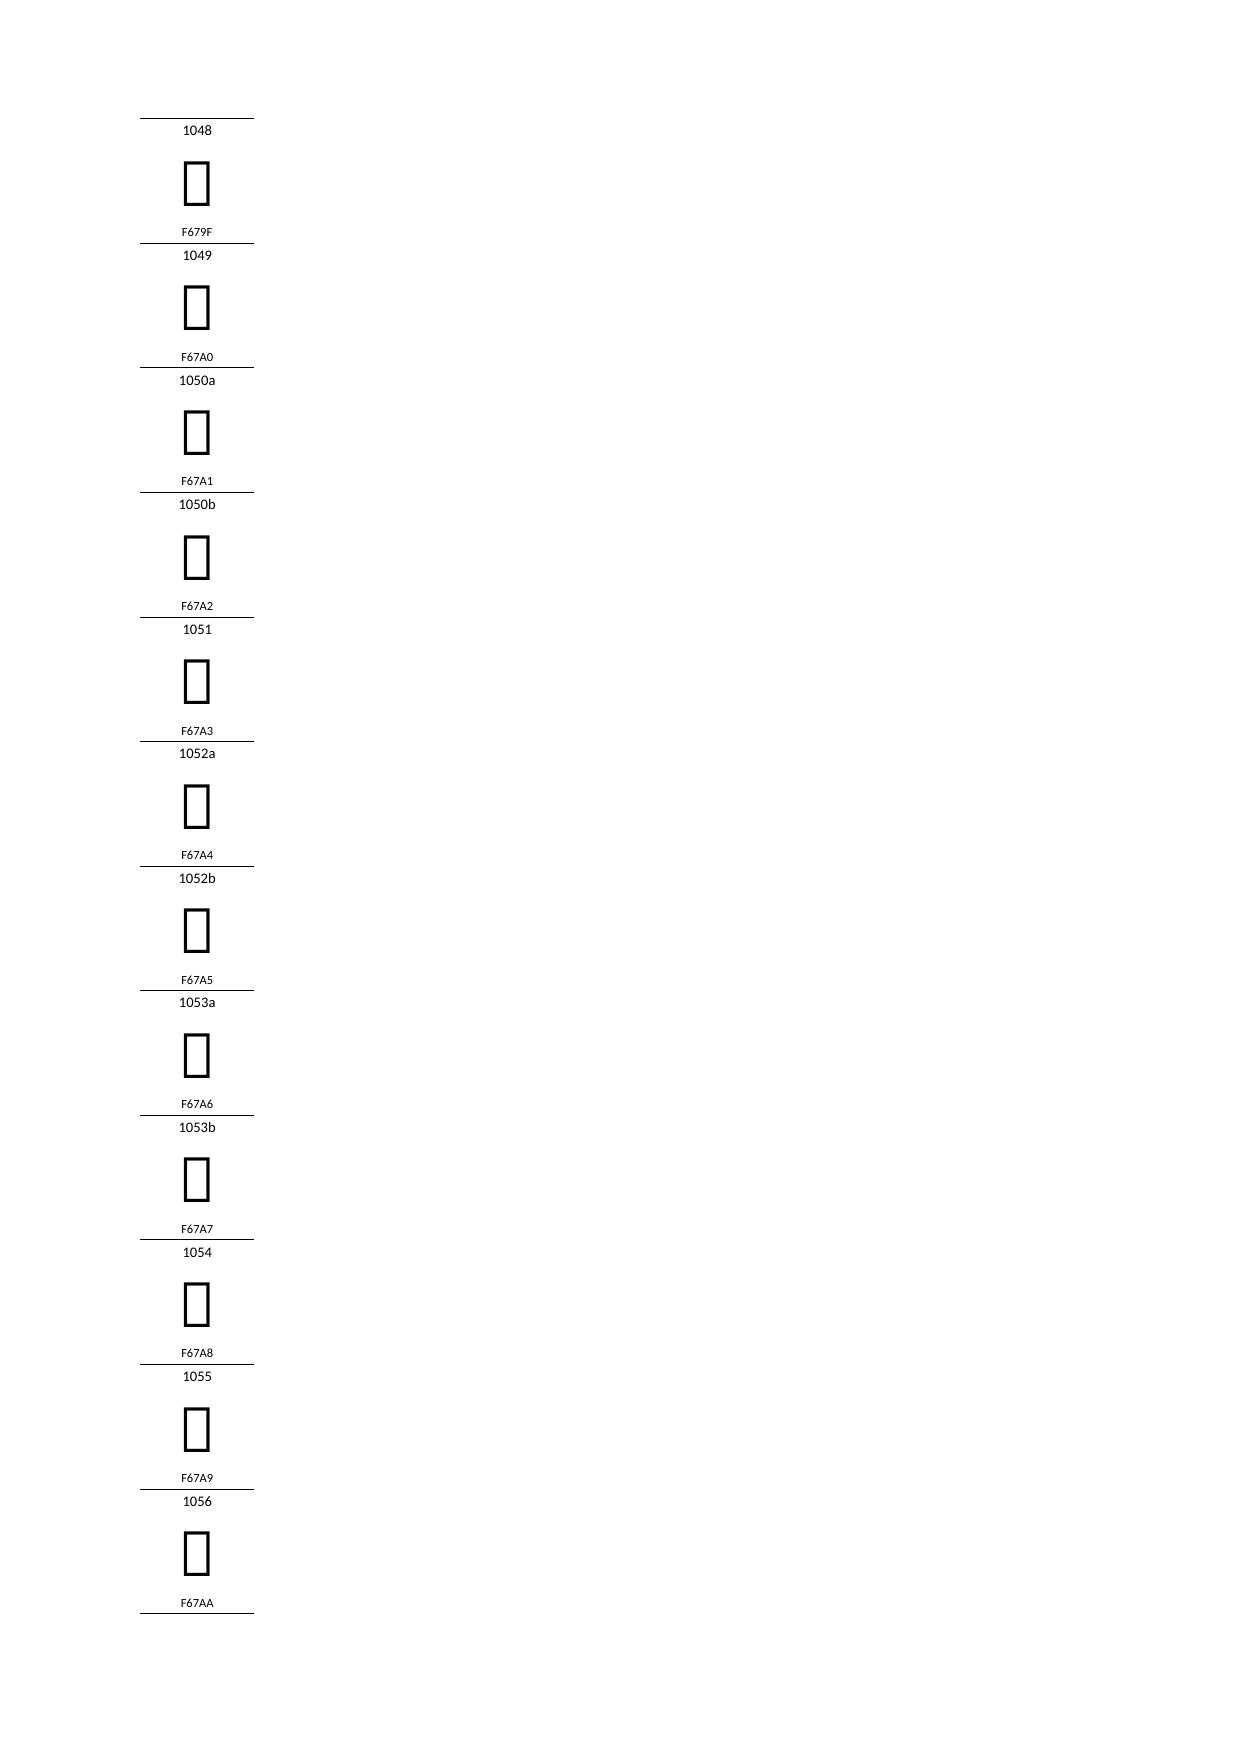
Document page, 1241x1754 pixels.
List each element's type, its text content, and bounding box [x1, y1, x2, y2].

table_cell 1052a 󶞤 F67A4 [140, 742, 254, 866]
table_cell 1051 󶞣 F67A3 [140, 618, 254, 741]
table_cell 1050b 󶞢 F67A2 [140, 493, 254, 616]
table_cell 1055 󶞩 F67A9 [140, 1365, 254, 1488]
table_cell 1056 󶞪 F67AA [140, 1490, 254, 1613]
table_cell 1053a 󶞦 F67A6 [140, 991, 254, 1115]
table_cell 1054 󶞨 F67A8 [140, 1240, 254, 1364]
table_cell 1053b 󶞧 F67A7 [140, 1116, 254, 1239]
table_cell 1052b 󶞥 F67A5 [140, 867, 254, 990]
table_cell 1050a 󶞡 F67A1 [140, 368, 254, 492]
table_cell 1049 󶞠 F67A0 [140, 244, 254, 367]
table_cell 1048 󶞟 F679F [140, 119, 254, 243]
